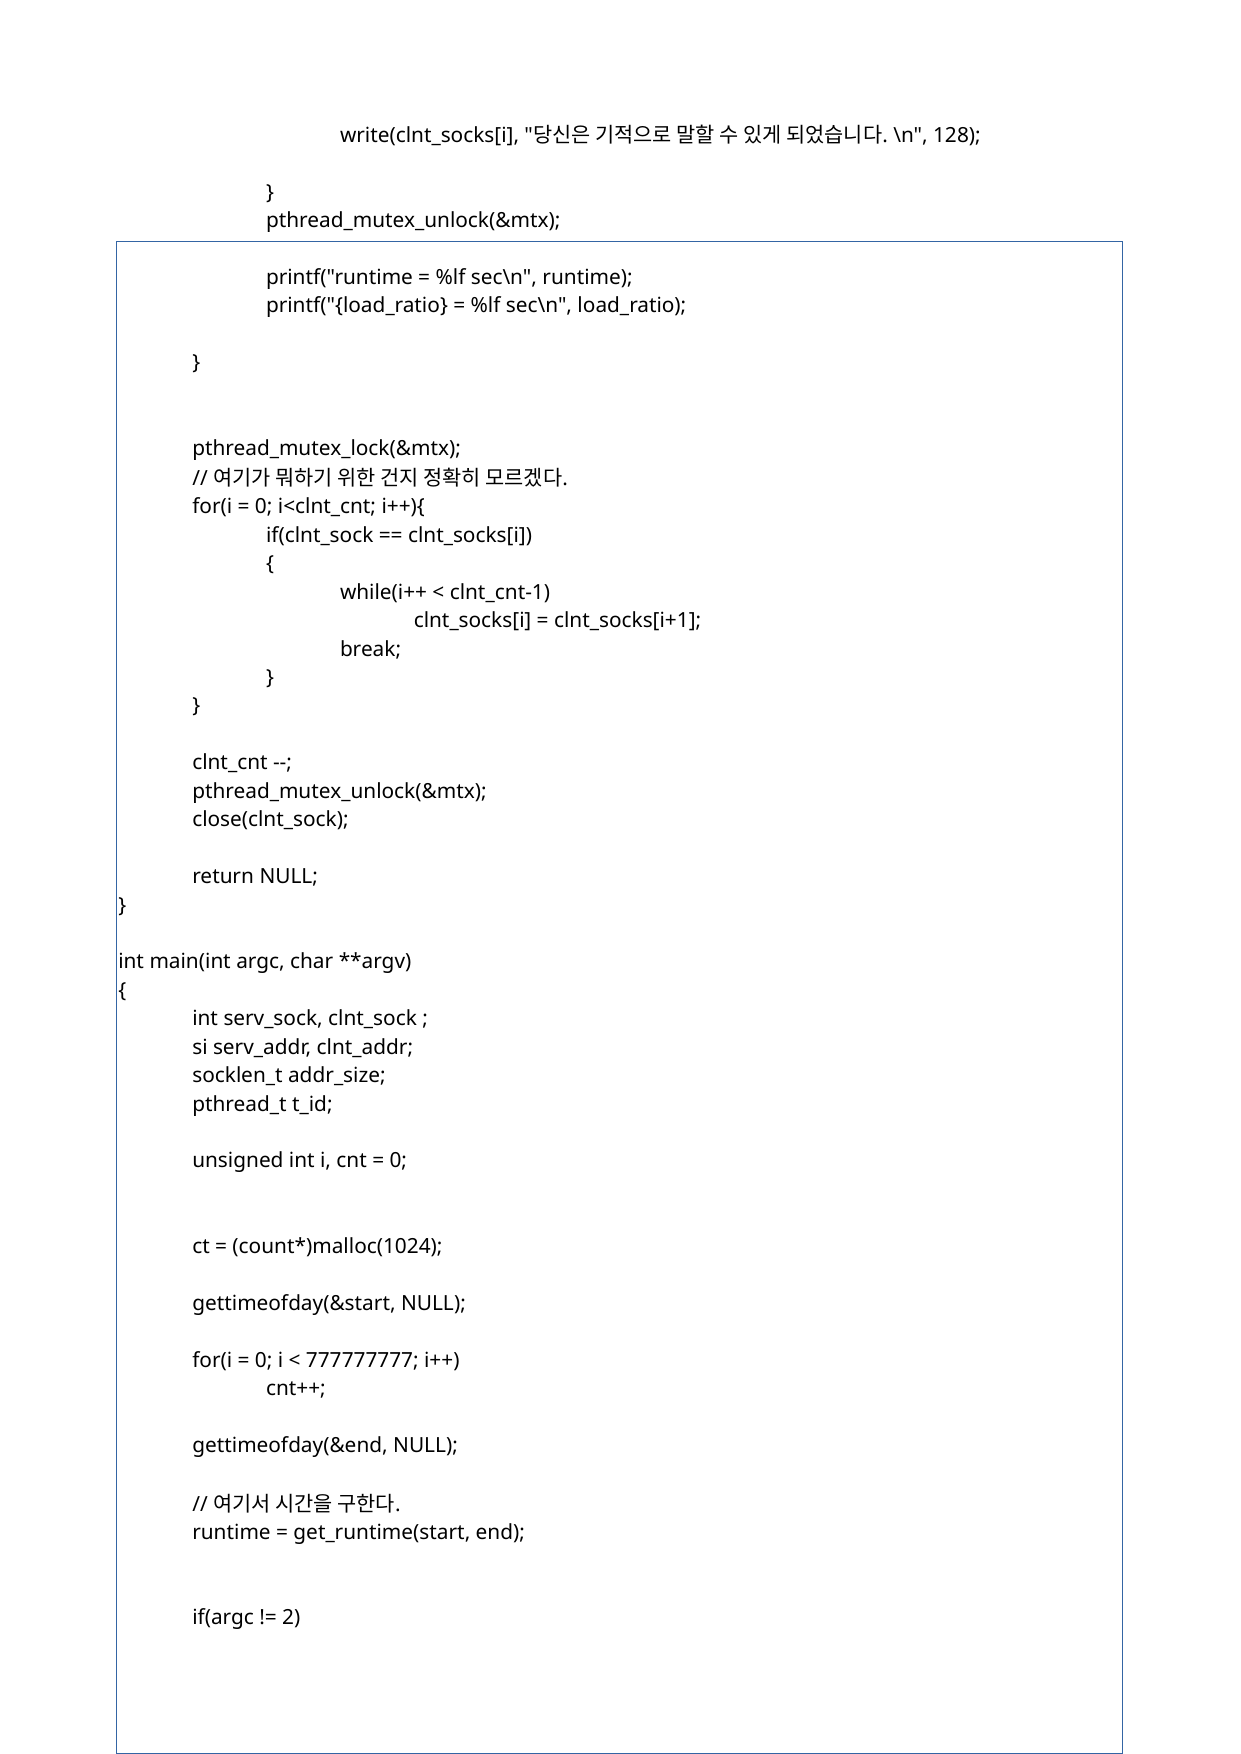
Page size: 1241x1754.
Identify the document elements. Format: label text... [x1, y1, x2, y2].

text for(i = 0; i<clnt_cnt; i++){ [118, 492, 1122, 520]
text } [118, 177, 1122, 205]
text break; [118, 634, 1122, 662]
text gettimeofday(&start, NULL); [118, 1288, 1122, 1316]
text } [118, 890, 1122, 918]
text // 여기서 시간을 구한다. [118, 1487, 1122, 1517]
text for(i = 0; i < 777777777; i++) [118, 1345, 1122, 1373]
text printf("{load_ratio} = %lf sec\n", load_ratio); [118, 291, 1122, 319]
text if(argc != 2) [118, 1602, 1122, 1631]
text pthread_mutex_lock(&mtx); [118, 433, 1122, 461]
text } [118, 691, 1122, 719]
text pthread_t t_id; [118, 1089, 1122, 1117]
text return NULL; [118, 861, 1122, 890]
text if(clnt_sock == clnt_socks[i]) [118, 520, 1122, 548]
text clnt_socks[i] = clnt_socks[i+1]; [118, 605, 1122, 634]
text pthread_mutex_unlock(&mtx); [118, 776, 1122, 804]
text int main(int argc, char **argv) [118, 947, 1122, 975]
text close(clnt_sock); [118, 804, 1122, 833]
text gettimeofday(&end, NULL); [118, 1430, 1122, 1458]
text socklen_t addr_size; [118, 1060, 1122, 1089]
text { [118, 975, 1122, 1003]
text unsigned int i, cnt = 0; [118, 1146, 1122, 1174]
text cnt++; [118, 1373, 1122, 1402]
text si serv_addr, clnt_addr; [118, 1032, 1122, 1060]
text } [118, 347, 1122, 376]
text printf("runtime = %lf sec\n", runtime); [118, 262, 1122, 291]
text } [118, 662, 1122, 691]
text // 여기가 뭐하기 위한 건지 정확히 모르겠다. [118, 461, 1122, 492]
text while(i++ < clnt_cnt-1) [118, 577, 1122, 605]
text clnt_cnt --; [118, 747, 1122, 776]
text pthread_mutex_unlock(&mtx); [118, 205, 1122, 234]
text write(clnt_socks[i], "당신은 기적으로 말할 수 있게 되었습니다. \n", 128); [118, 118, 1122, 148]
text ct = (count*)malloc(1024); [118, 1231, 1122, 1259]
text int serv_sock, clnt_sock ; [118, 1003, 1122, 1032]
text { [118, 548, 1122, 577]
text runtime = get_runtime(start, end); [118, 1517, 1122, 1546]
